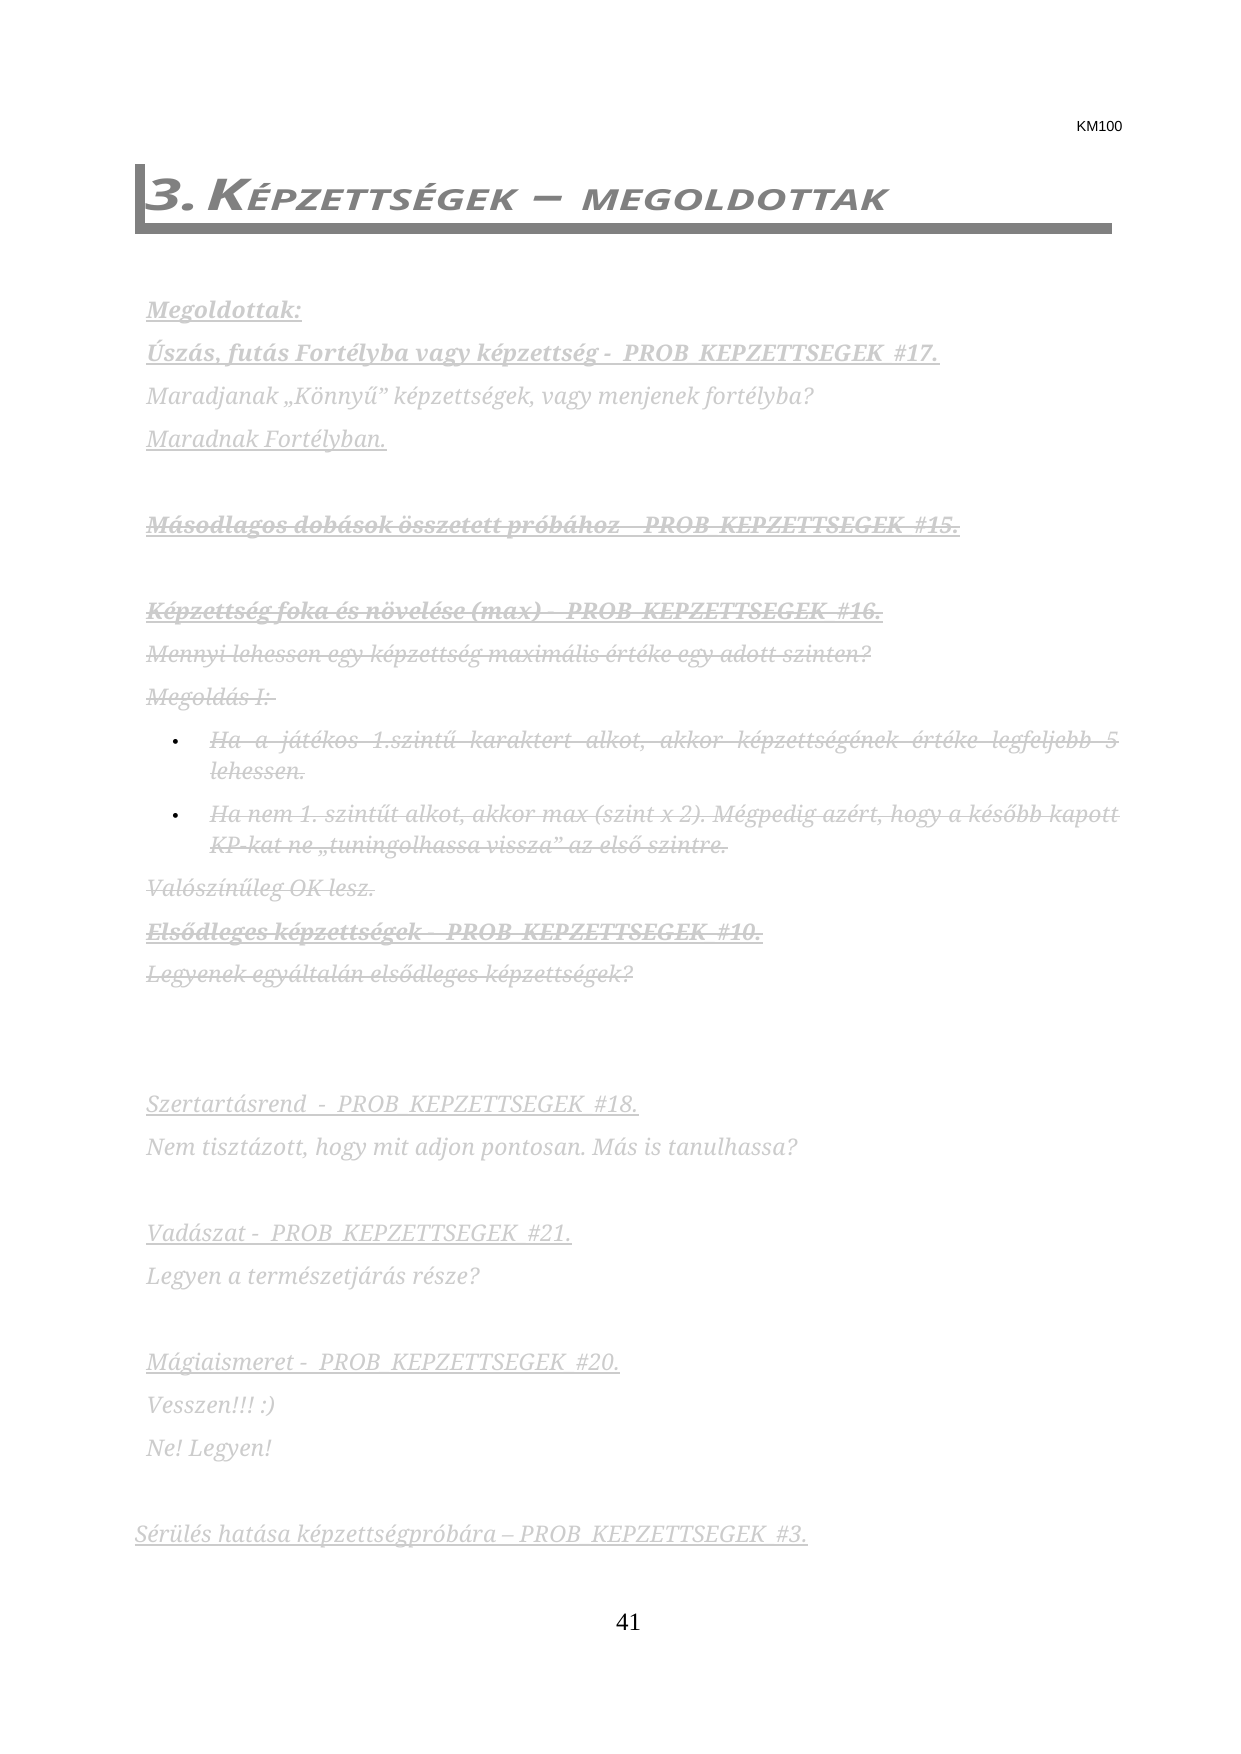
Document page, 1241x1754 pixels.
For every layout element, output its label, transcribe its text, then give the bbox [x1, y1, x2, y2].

text Sérülés hatása képzettségpróbára – PROB_KEPZETTSEGEK_#3. [134, 1518, 1122, 1549]
text Szertartásrend - PROB_KEPZETTSEGEK_#18. [134, 1087, 1122, 1119]
text Képzettség foka és növelése (max) - PROB_KEPZETTSEGEK_#16. [134, 595, 1122, 626]
text Mennyi lehessen egy képzettség maximális értéke egy adott szinten? [134, 638, 1122, 669]
text Valószínűleg OK lesz. [134, 872, 1122, 904]
text Megoldottak: [134, 294, 1122, 325]
subtitle Képzettségek – megoldottak [145, 164, 1122, 223]
text Úszás, futás Fortélyba vagy képzettség - PROB_KEPZETTSEGEK_#17. [134, 337, 1122, 368]
text Mágiaismeret - PROB_KEPZETTSEGEK_#20. [134, 1346, 1122, 1377]
text Másodlagos dobások összetett próbához – PROB_KEPZETTSEGEK_#15. [134, 509, 1122, 540]
text Legyenek egyáltalán elsődleges képzettségek? [134, 958, 1122, 990]
text Maradnak Fortélyban. [134, 423, 1122, 454]
text Megoldás I: [134, 681, 1122, 712]
text Nem tisztázott, hogy mit adjon pontosan. Más is tanulhassa? [134, 1131, 1122, 1162]
text Maradjanak „Könnyű” képzettségek, vagy menjenek fortélyba? [134, 380, 1122, 411]
list Ha nem 1. szintűt alkot, akkor max (szint x 2). Mégpedig azért, hogy a később kapott KP-kat ne „tuningolhassa vissza” az első szintre. [172, 798, 1122, 861]
text Elsődleges képzettségek - PROB_KEPZETTSEGEK_#10. [134, 915, 1122, 947]
text Ne! Legyen! [134, 1432, 1122, 1463]
text Vesszen!!! :) [134, 1389, 1122, 1420]
list Ha a játékos 1.szintű karaktert alkot, akkor képzettségének értéke legfeljebb 5 lehessen. [172, 724, 1122, 786]
text Legyen a természetjárás része? [134, 1259, 1122, 1291]
text Vadászat - PROB_KEPZETTSEGEK_#21. [134, 1217, 1122, 1248]
